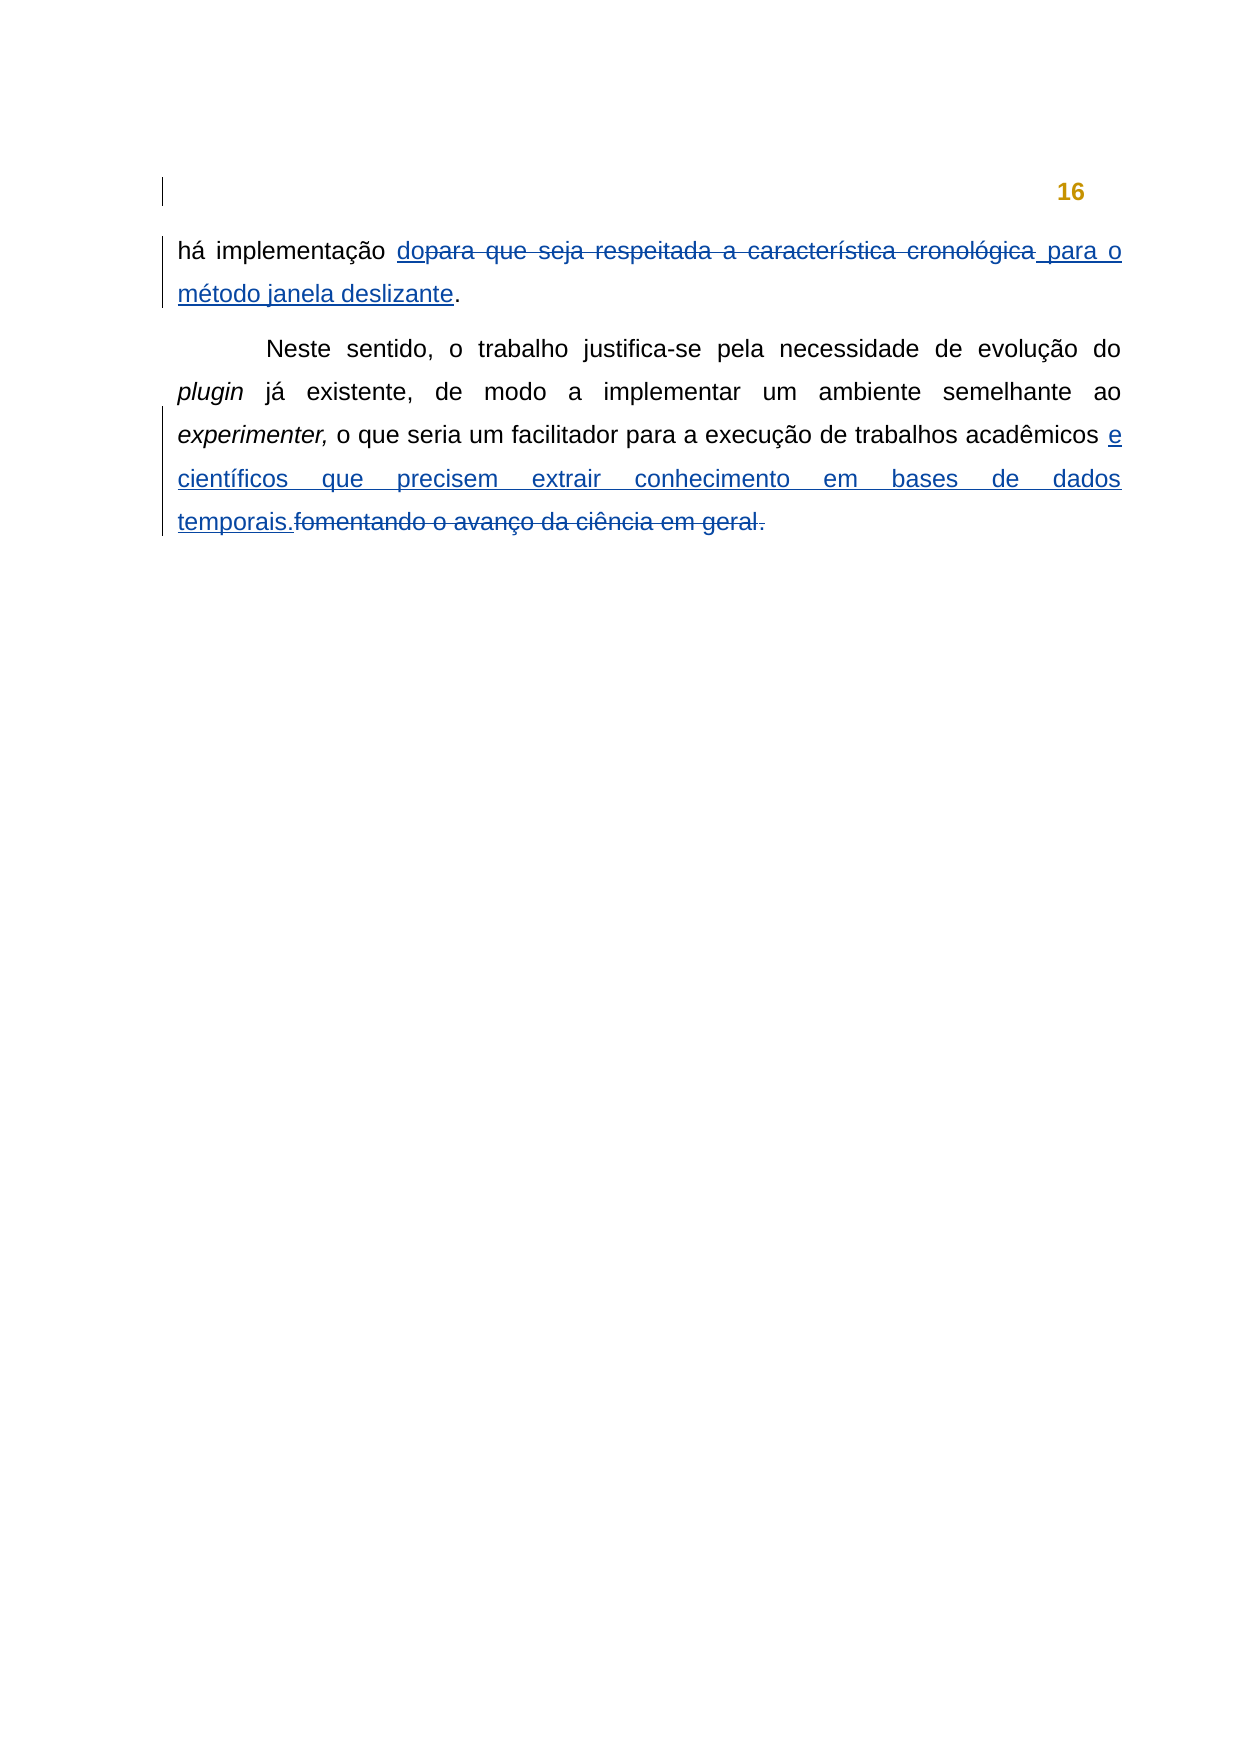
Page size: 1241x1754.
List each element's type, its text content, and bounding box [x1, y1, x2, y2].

text Como visto nos trabalhos relacionados, a mineração de dados muitas vezes aplica muitos algoritmos visando melhorar os níveis de acurácia, dando assim maior credibilidade a modelo obtido. O ambiente experimenter da ferramenta WEKA facilita a utilização de vários algoritmos e várias bases, porém não há implementação do para o método janela deslizante. [177, 236, 1122, 308]
text Neste sentido, o trabalho justifica-se pela necessidade de evolução do plugin já existente, de modo a implementar um ambiente semelhante ao experimenter, o que seria um facilitador para a execução de trabalhos acadêmicos e científicos que precisem extrair conhecimento em bases de dados temporais. [177, 334, 1122, 489]
text Neste sentido, o trabalho justifica-se pela necessidade de evolução do plugin já existente, de modo a implementar um ambiente semelhante ao experimenter, o que seria um facilitador para a execução de trabalhos acadêmicos e científicos que precisem extrair conhecimento em bases de dados temporais. [177, 490, 1122, 536]
